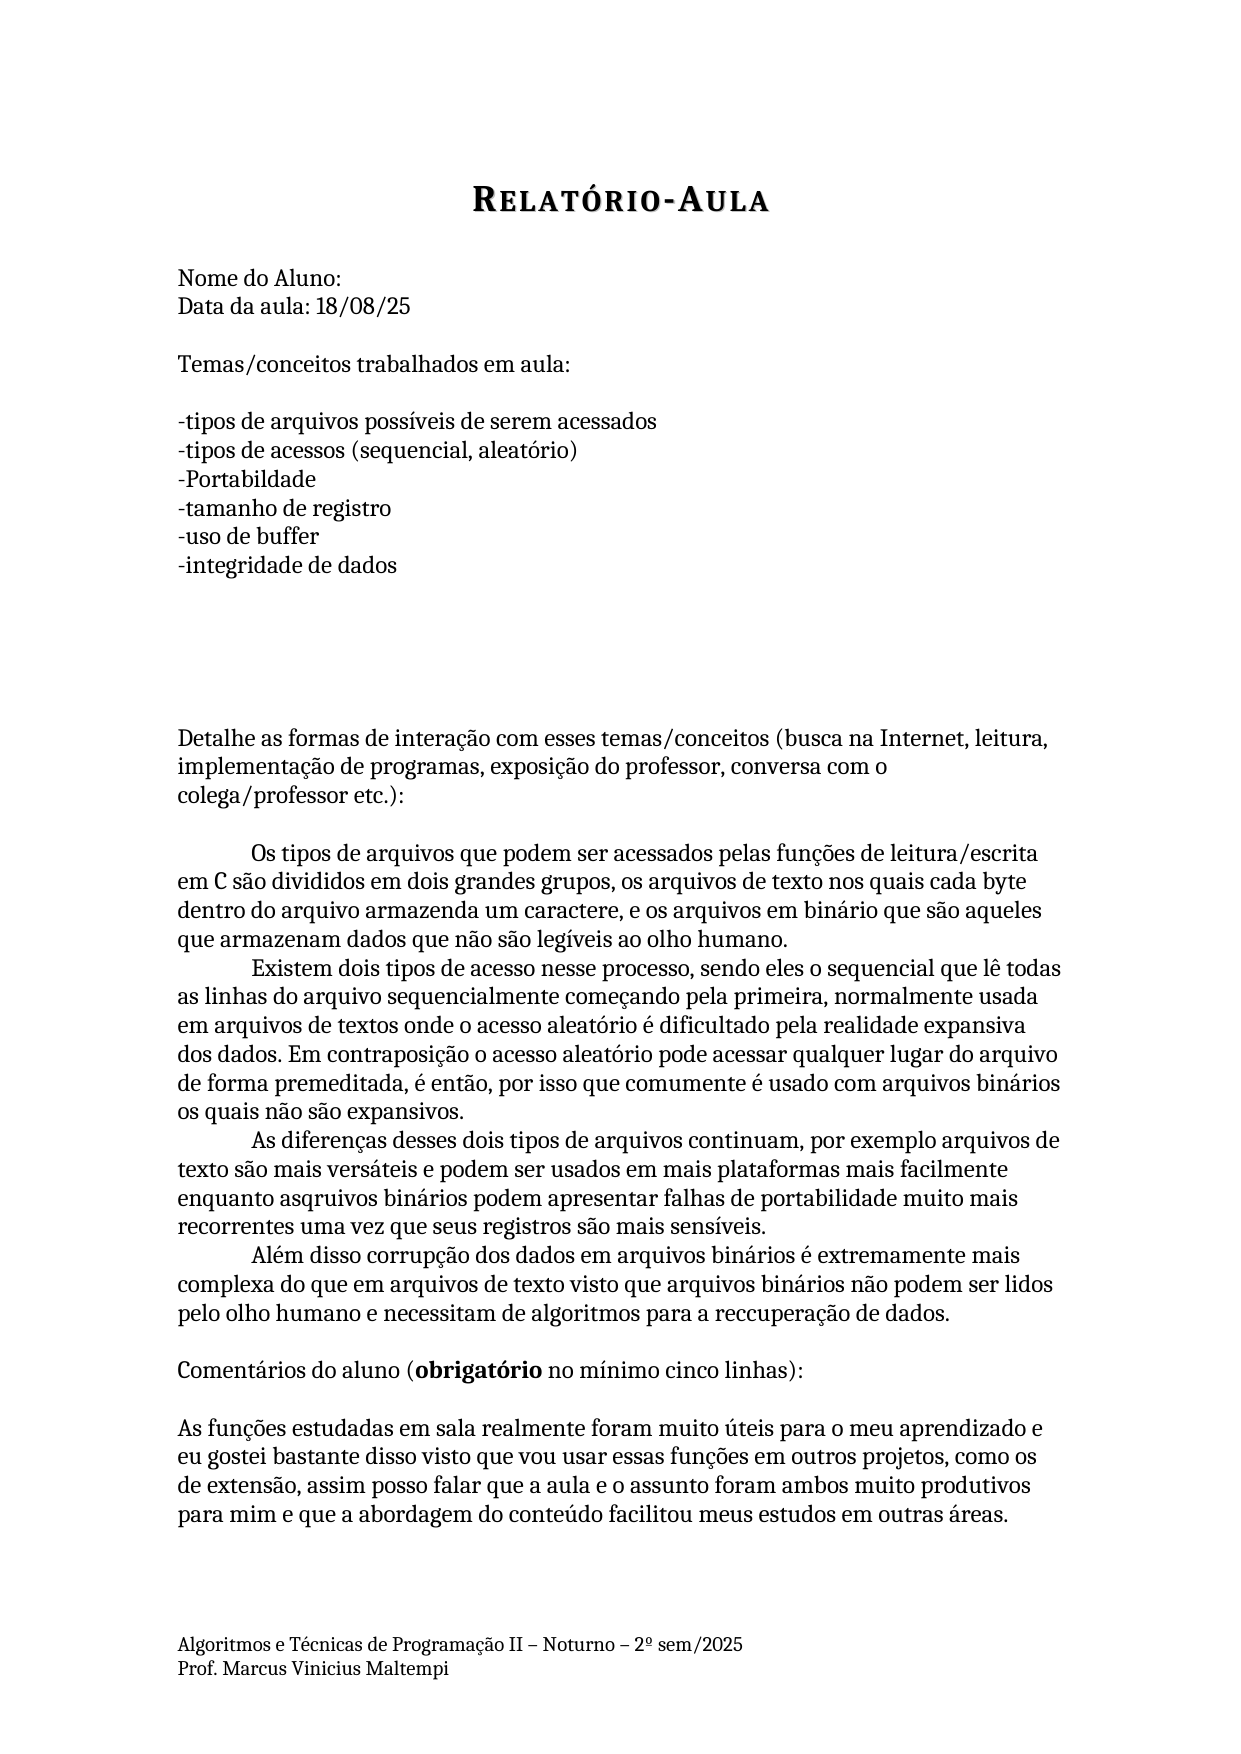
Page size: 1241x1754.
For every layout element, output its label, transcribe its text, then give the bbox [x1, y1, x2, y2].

text -tamanho de registro [177, 493, 1063, 522]
text -uso de buffer [177, 522, 1063, 551]
text -Portabildade [177, 465, 1063, 493]
text Os tipos de arquivos que podem ser acessados pelas funções de leitura/escrita em C são divididos em dois grandes grupos, os arquivos de texto nos quais cada byte dentro do arquivo armazenda um caractere, e os arquivos em binário que são aqueles que armazenam dados que não são legíveis ao olho humano. [177, 838, 1063, 953]
text Existem dois tipos de acesso nesse processo, sendo eles o sequencial que lê todas as linhas do arquivo sequencialmente começando pela primeira, normalmente usada em arquivos de textos onde o acesso aleatório é dificultado pela realidade expansiva dos dados. Em contraposição o acesso aleatório pode acessar qualquer lugar do arquivo de forma premeditada, é então, por isso que comumente é usado com arquivos binários os quais não são expansivos. [177, 953, 1063, 1126]
text Além disso corrupção dos dados em arquivos binários é extremamente mais complexa do que em arquivos de texto visto que arquivos binários não podem ser lidos pelo olho humano e necessitam de algoritmos para a reccuperação de dados. [177, 1241, 1063, 1327]
text -integridade de dados [177, 551, 1063, 580]
text Comentários do aluno (obrigatório no mínimo cinco linhas): [177, 1356, 1063, 1385]
text -tipos de arquivos possíveis de serem acessados [177, 407, 1063, 436]
text As diferenças desses dois tipos de arquivos continuam, por exemplo arquivos de texto são mais versáteis e podem ser usados em mais plataformas mais facilmente enquanto asqruivos binários podem apresentar falhas de portabilidade muito mais recorrentes uma vez que seus registros são mais sensíveis. [177, 1126, 1063, 1241]
text Temas/conceitos trabalhados em aula: [177, 350, 1063, 378]
text Data da aula: 18/08/25 [177, 292, 1063, 321]
text Nome do Aluno: [177, 263, 1063, 292]
text -tipos de acessos (sequencial, aleatório) [177, 436, 1063, 465]
text Detalhe as formas de interação com esses temas/conceitos (busca na Internet, leitura, implementação de programas, exposição do professor, conversa com o colega/professor etc.): [177, 723, 1063, 810]
text As funções estudadas em sala realmente foram muito úteis para o meu aprendizado e eu gostei bastante disso visto que vou usar essas funções em outros projetos, como os de extensão, assim posso falar que a aula e o assunto foram ambos muito produtivos para mim e que a abordagem do conteúdo facilitou meus estudos em outras áreas. [177, 1413, 1063, 1528]
text Relatório-Aula [177, 177, 1063, 220]
